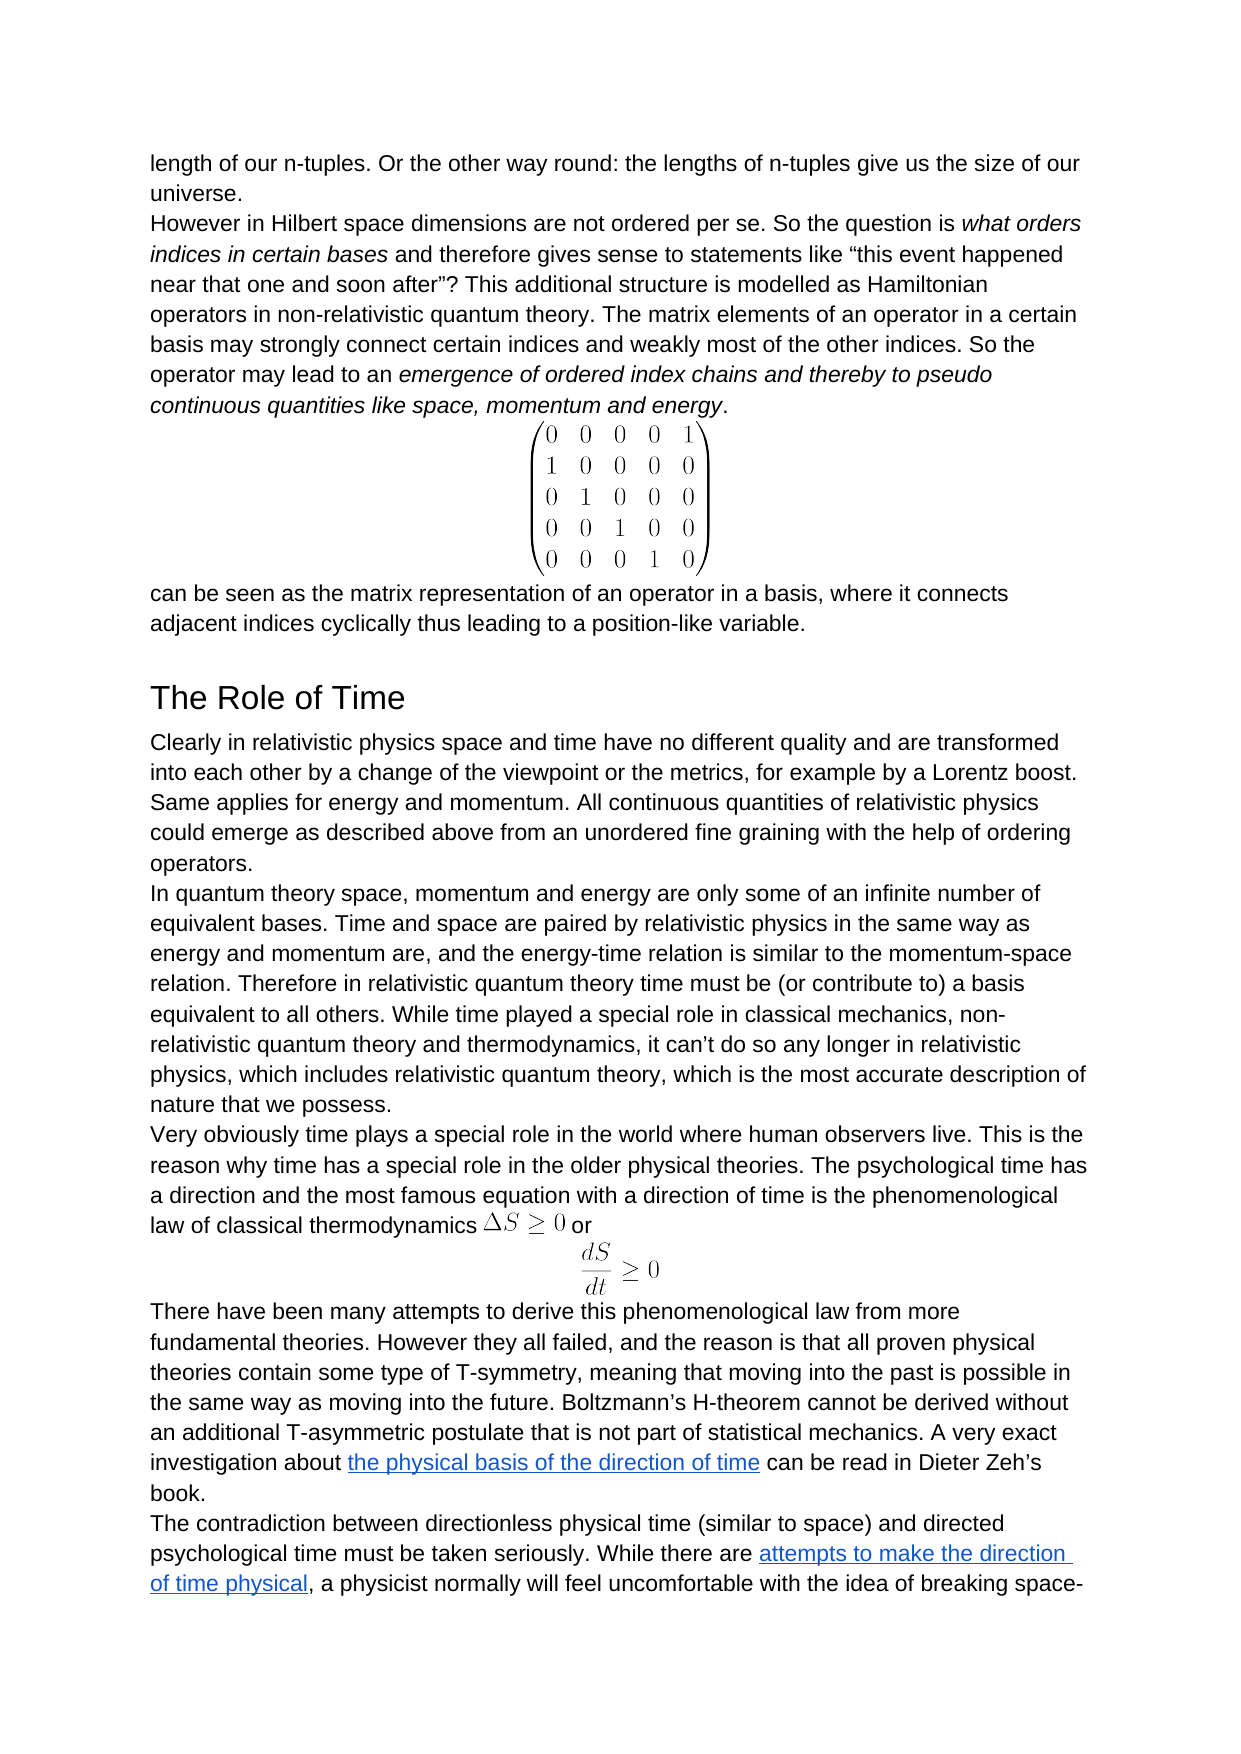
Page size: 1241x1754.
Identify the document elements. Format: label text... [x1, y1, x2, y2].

text can be seen as the matrix representation of an operator in a basis, where it connects adjacent indices cyclically thus leading to a position-like variable. [150, 580, 1090, 636]
text Clearly in relativistic physics space and time have no different quality and are transformed into each other by a change of the viewpoint or the metrics, for example by a Lorentz boost. Same applies for energy and momentum. All continuous quantities of relativistic physics could emerge as described above from an unordered fine graining with the help of ordering operators. [150, 729, 1090, 876]
text There have been many attempts to derive this phenomenological law from more fundamental theories. However they all failed, and the reason is that all proven physical theories contain some type of T-symmetry, meaning that moving into the past is possible in the same way as moving into the future. Boltzmann’s H-theorem cannot be derived without an additional T-asymmetric postulate that is not part of statistical mechanics. A very exact investigation about the physical basis of the direction of time can be read in Dieter Zeh’s book. [150, 1298, 1090, 1506]
text However in Hilbert space dimensions are not ordered per se. So the question is what orders indices in certain bases and therefore gives sense to statements like “this event happened near that one and soon after”? This additional structure is modelled as Hamiltonian operators in non-relativistic quantum theory. The matrix elements of an operator in a certain basis may strongly connect certain indices and weakly most of the other indices. So the operator may lead to an emergence of ordered index chains and thereby to pseudo continuous quantities like space, momentum and energy. [150, 210, 1090, 418]
subtitle The Role of Time [150, 678, 1090, 716]
text length of our n-tuples. Or the other way round: the lengths of n-tuples give us the size of our universe. [150, 150, 1090, 207]
text Very obviously time plays a special role in the world where human observers live. This is the reason why time has a special role in the older physical theories. The psychological time has a direction and the most famous equation with a direction of time is the phenomenological law of classical thermodynamics or [150, 1121, 1090, 1238]
picture [483, 1212, 565, 1234]
text The contradiction between directionless physical time (similar to space) and directed psychological time must be taken seriously. While there are attempts to make the direction of time physical, a physicist normally will feel uncomfortable with the idea of breaking space- [150, 1510, 1090, 1596]
picture [581, 1242, 659, 1295]
text In quantum theory space, momentum and energy are only some of an infinite number of equivalent bases. Time and space are paired by relativistic physics in the same way as energy and momentum are, and the energy-time relation is similar to the momentum-space relation. Therefore in relativistic quantum theory time must be (or contribute to) a basis equivalent to all others. While time played a special role in classical mechanics, non-relativistic quantum theory and thermodynamics, it can’t do so any longer in relativistic physics, which includes relativistic quantum theory, which is the most accurate description of nature that we possess. [150, 880, 1090, 1118]
picture [530, 421, 710, 576]
